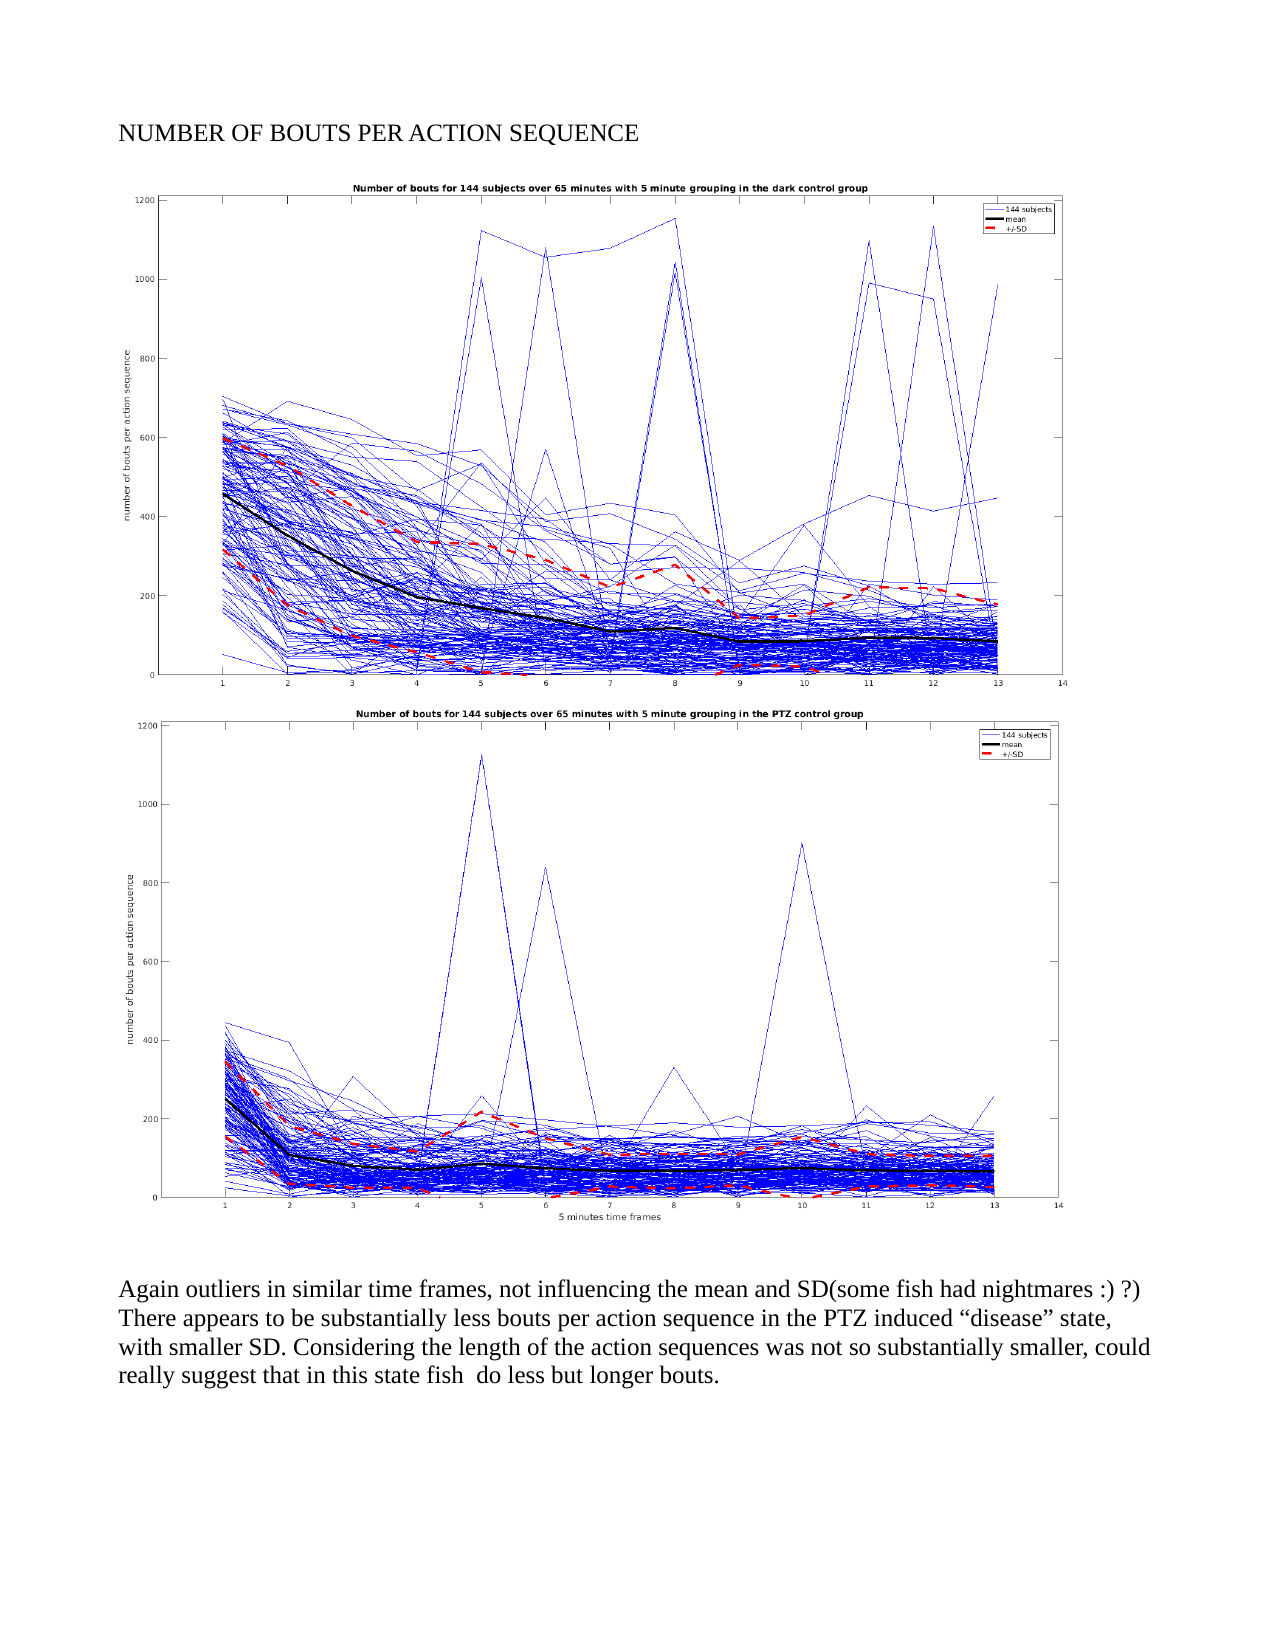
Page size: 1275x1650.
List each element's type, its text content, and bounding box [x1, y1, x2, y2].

text There appears to be substantially less bouts per action sequence in the PTZ induced “disease” state, with smaller SD. Considering the length of the action sequences was not so substantially smaller, could really suggest that in this state fish do less but longer bouts. [118, 1303, 1157, 1389]
text NUMBER OF BOUTS PER ACTION SEQUENCE [118, 118, 1157, 147]
text Again outliers in similar time frames, not influencing the mean and SD(some fish had nightmares :) ?) [118, 1274, 1157, 1303]
picture [104, 164, 1103, 1246]
